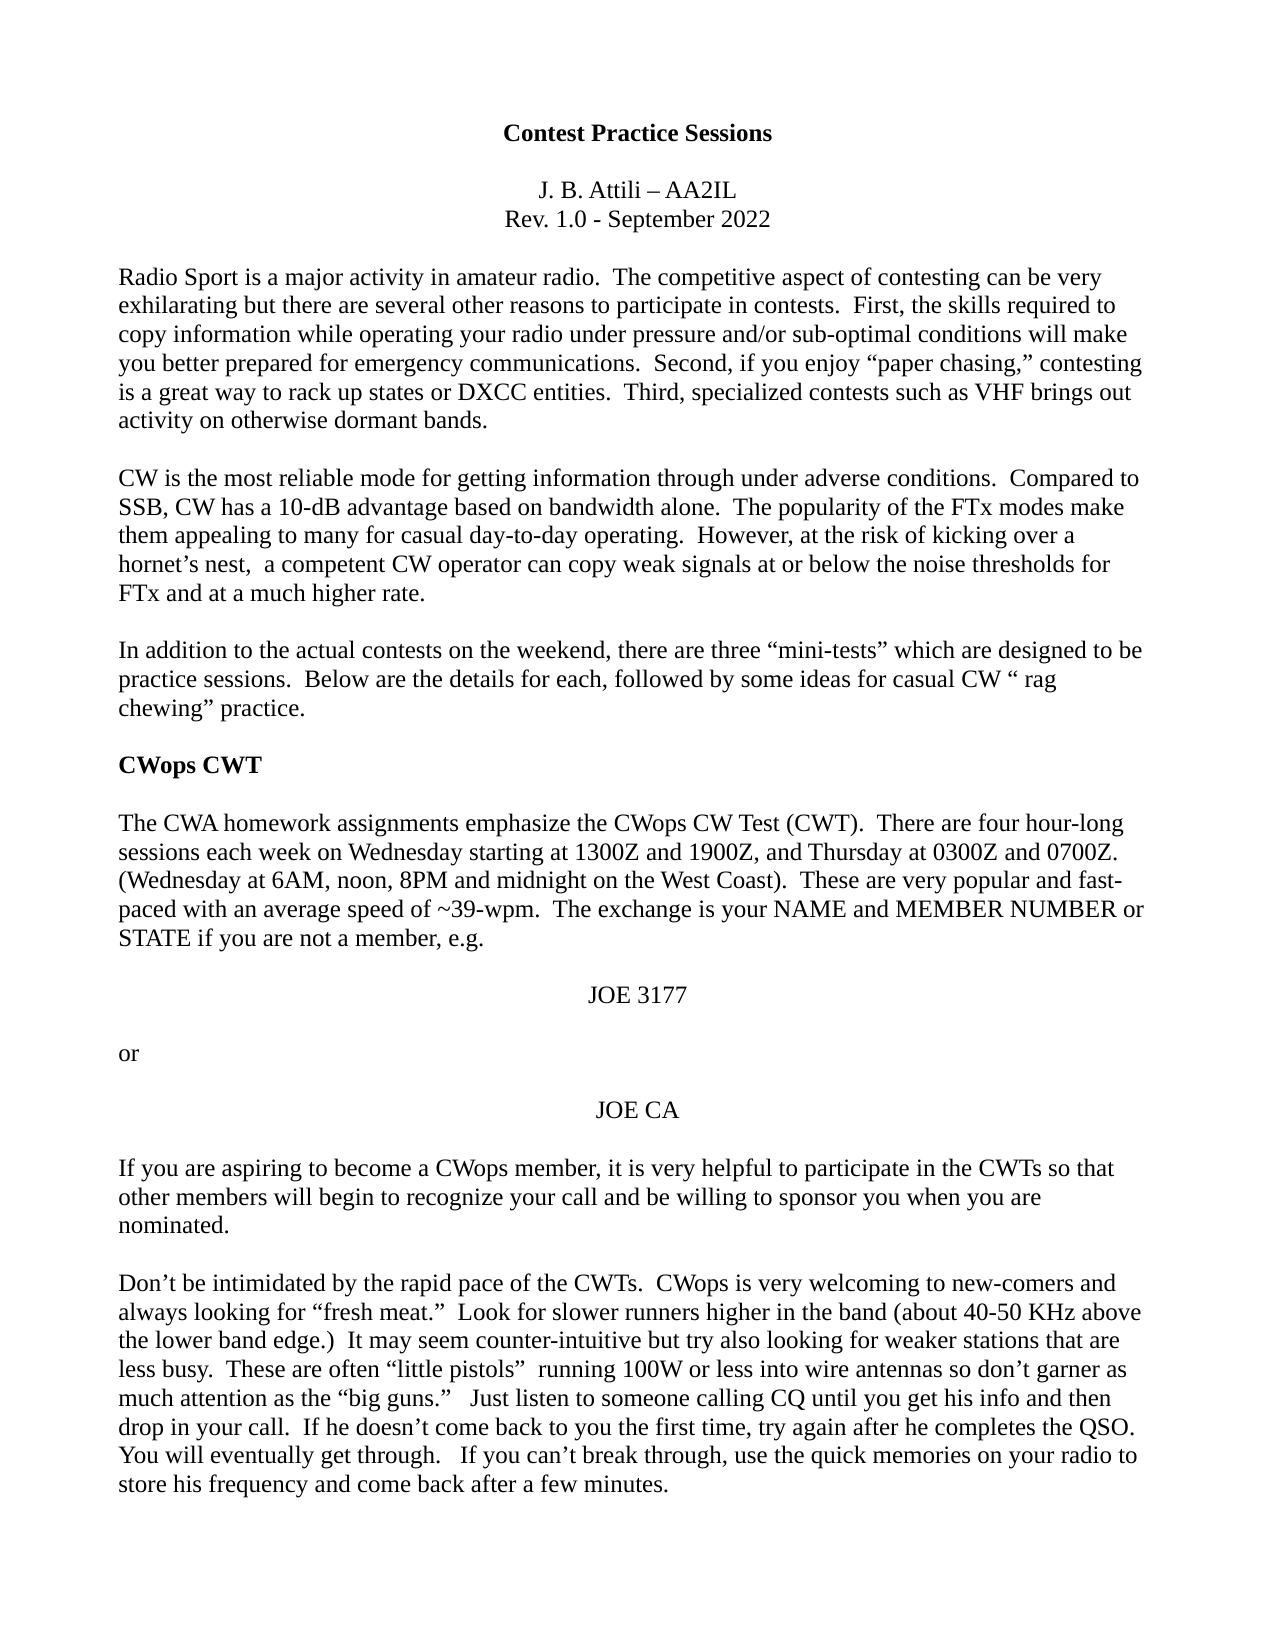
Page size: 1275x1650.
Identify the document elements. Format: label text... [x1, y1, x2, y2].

text or [118, 1038, 1157, 1067]
text CWops CWT [118, 751, 1157, 779]
text The CWA homework assignments emphasize the CWops CW Test (CWT). There are four hour-long sessions each week on Wednesday starting at 1300Z and 1900Z, and Thursday at 0300Z and 0700Z. (Wednesday at 6AM, noon, 8PM and midnight on the West Coast). These are very popular and fast-paced with an average speed of ~39-wpm. The exchange is your NAME and MEMBER NUMBER or STATE if you are not a member, e.g. [118, 808, 1157, 952]
text JOE CA [118, 1096, 1157, 1124]
text Don’t be intimidated by the rapid pace of the CWTs. CWops is very welcoming to new-comers and always looking for “fresh meat.” Look for slower runners higher in the band (about 40-50 KHz above the lower band edge.) It may seem counter-intuitive but try also looking for weaker stations that are less busy. These are often “little pistols” running 100W or less into wire antennas so don’t garner as much attention as the “big guns.” Just listen to someone calling CQ until you get his info and then drop in your call. If he doesn’t come back to you the first time, try again after he completes the QSO. You will eventually get through. If you can’t break through, use the quick memories on your radio to store his frequency and come back after a few minutes. [118, 1268, 1157, 1498]
text J. B. Attili – AA2IL [118, 176, 1157, 204]
text CW is the most reliable mode for getting information through under adverse conditions. Compared to SSB, CW has a 10-dB advantage based on bandwidth alone. The popularity of the FTx modes make them appealing to many for casual day-to-day operating. However, at the risk of kicking over a hornet’s nest, a competent CW operator can copy weak signals at or below the noise thresholds for FTx and at a much higher rate. [118, 463, 1157, 607]
text JOE 3177 [118, 981, 1157, 1009]
text Contest Practice Sessions [118, 118, 1157, 147]
text Radio Sport is a major activity in amateur radio. The competitive aspect of contesting can be very exhilarating but there are several other reasons to participate in contests. First, the skills required to copy information while operating your radio under pressure and/or sub-optimal conditions will make you better prepared for emergency communications. Second, if you enjoy “paper chasing,” contesting is a great way to rack up states or DXCC entities. Third, specialized contests such as VHF brings out activity on otherwise dormant bands. [118, 262, 1157, 434]
text Rev. 1.0 - September 2022 [118, 204, 1157, 233]
text In addition to the actual contests on the weekend, there are three “mini-tests” which are designed to be practice sessions. Below are the details for each, followed by some ideas for casual CW “ rag chewing” practice. [118, 636, 1157, 722]
text If you are aspiring to become a CWops member, it is very helpful to participate in the CWTs so that other members will begin to recognize your call and be willing to sponsor you when you are nominated. [118, 1153, 1157, 1239]
